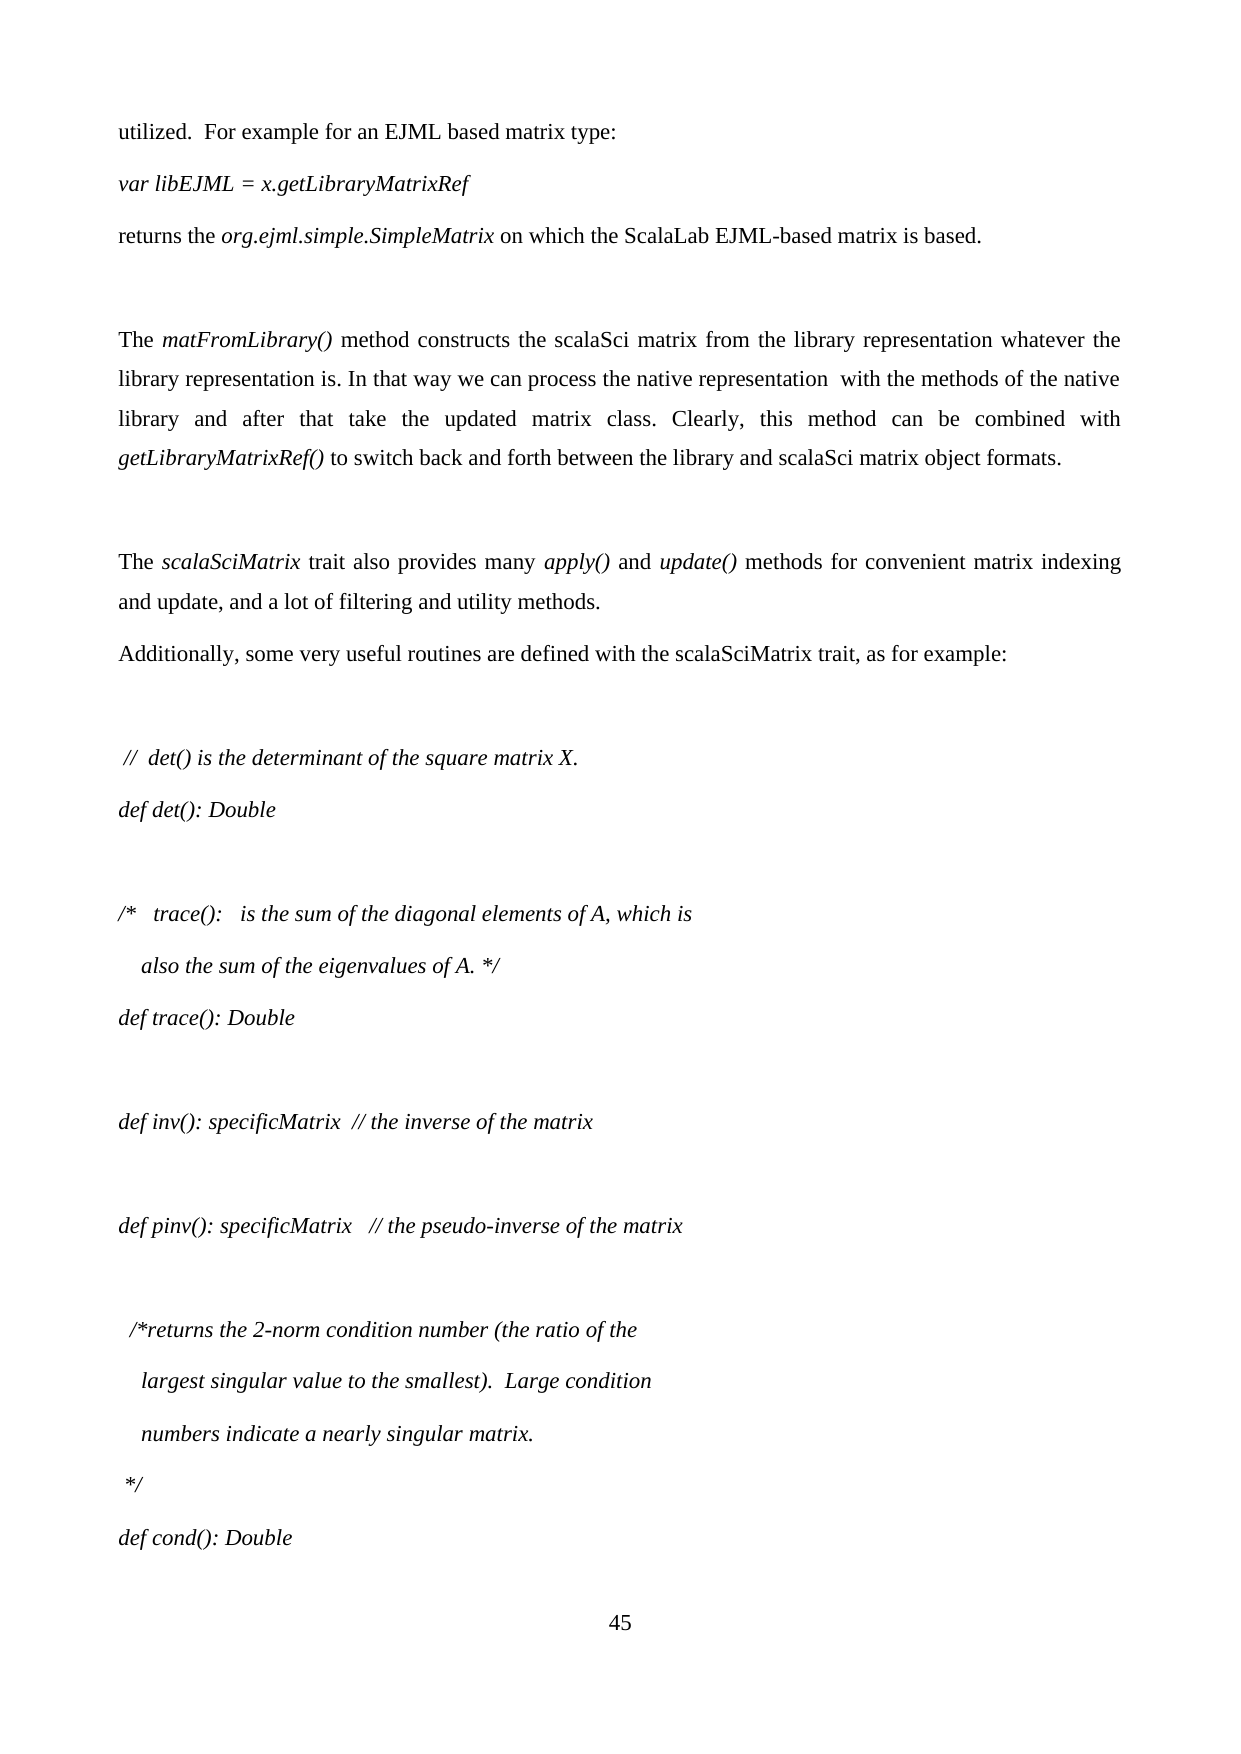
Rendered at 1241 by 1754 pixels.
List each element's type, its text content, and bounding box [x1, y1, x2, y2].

text returns the org.ejml.simple.SimpleMatrix on which the ScalaLab EJML-based matrix is based. [118, 222, 1122, 248]
text def trace(): Double [118, 1004, 1122, 1030]
text def cond(): Double [118, 1523, 1122, 1550]
text def pinv(): specificMatrix // the pseudo-inverse of the matrix [118, 1212, 1122, 1238]
text also the sum of the eigenvalues of A. */ [118, 952, 1122, 978]
text utilized. For example for an EJML based matrix type: [118, 118, 1122, 144]
text var libEJML = x.getLibraryMatrixRef [118, 170, 1122, 196]
text def inv(): specificMatrix // the inverse of the matrix [118, 1108, 1122, 1134]
text /* trace(): is the sum of the diagonal elements of A, which is [118, 900, 1122, 926]
text The scalaSciMatrix trait also provides many apply() and update() methods for convenient matrix indexing and update, and a lot of filtering and utility methods. [118, 548, 1122, 614]
text def det(): Double [118, 796, 1122, 822]
text largest singular value to the smallest). Large condition [118, 1368, 1122, 1394]
text numbers indicate a nearly singular matrix. [118, 1419, 1122, 1446]
text */ [118, 1472, 1122, 1498]
text // det() is the determinant of the square matrix X. [118, 744, 1122, 770]
text Additionally, some very useful routines are defined with the scalaSciMatrix trait, as for example: [118, 640, 1122, 666]
text /*returns the 2-norm condition number (the ratio of the [118, 1316, 1122, 1342]
text The matFromLibrary() method constructs the scalaSci matrix from the library representation whatever the library representation is. In that way we can process the native representation with the methods of the native library and after that take the updated matrix class. Clearly, this method can be combined with getLibraryMatrixRef() to switch back and forth between the library and scalaSci matrix object formats. [118, 326, 1122, 471]
